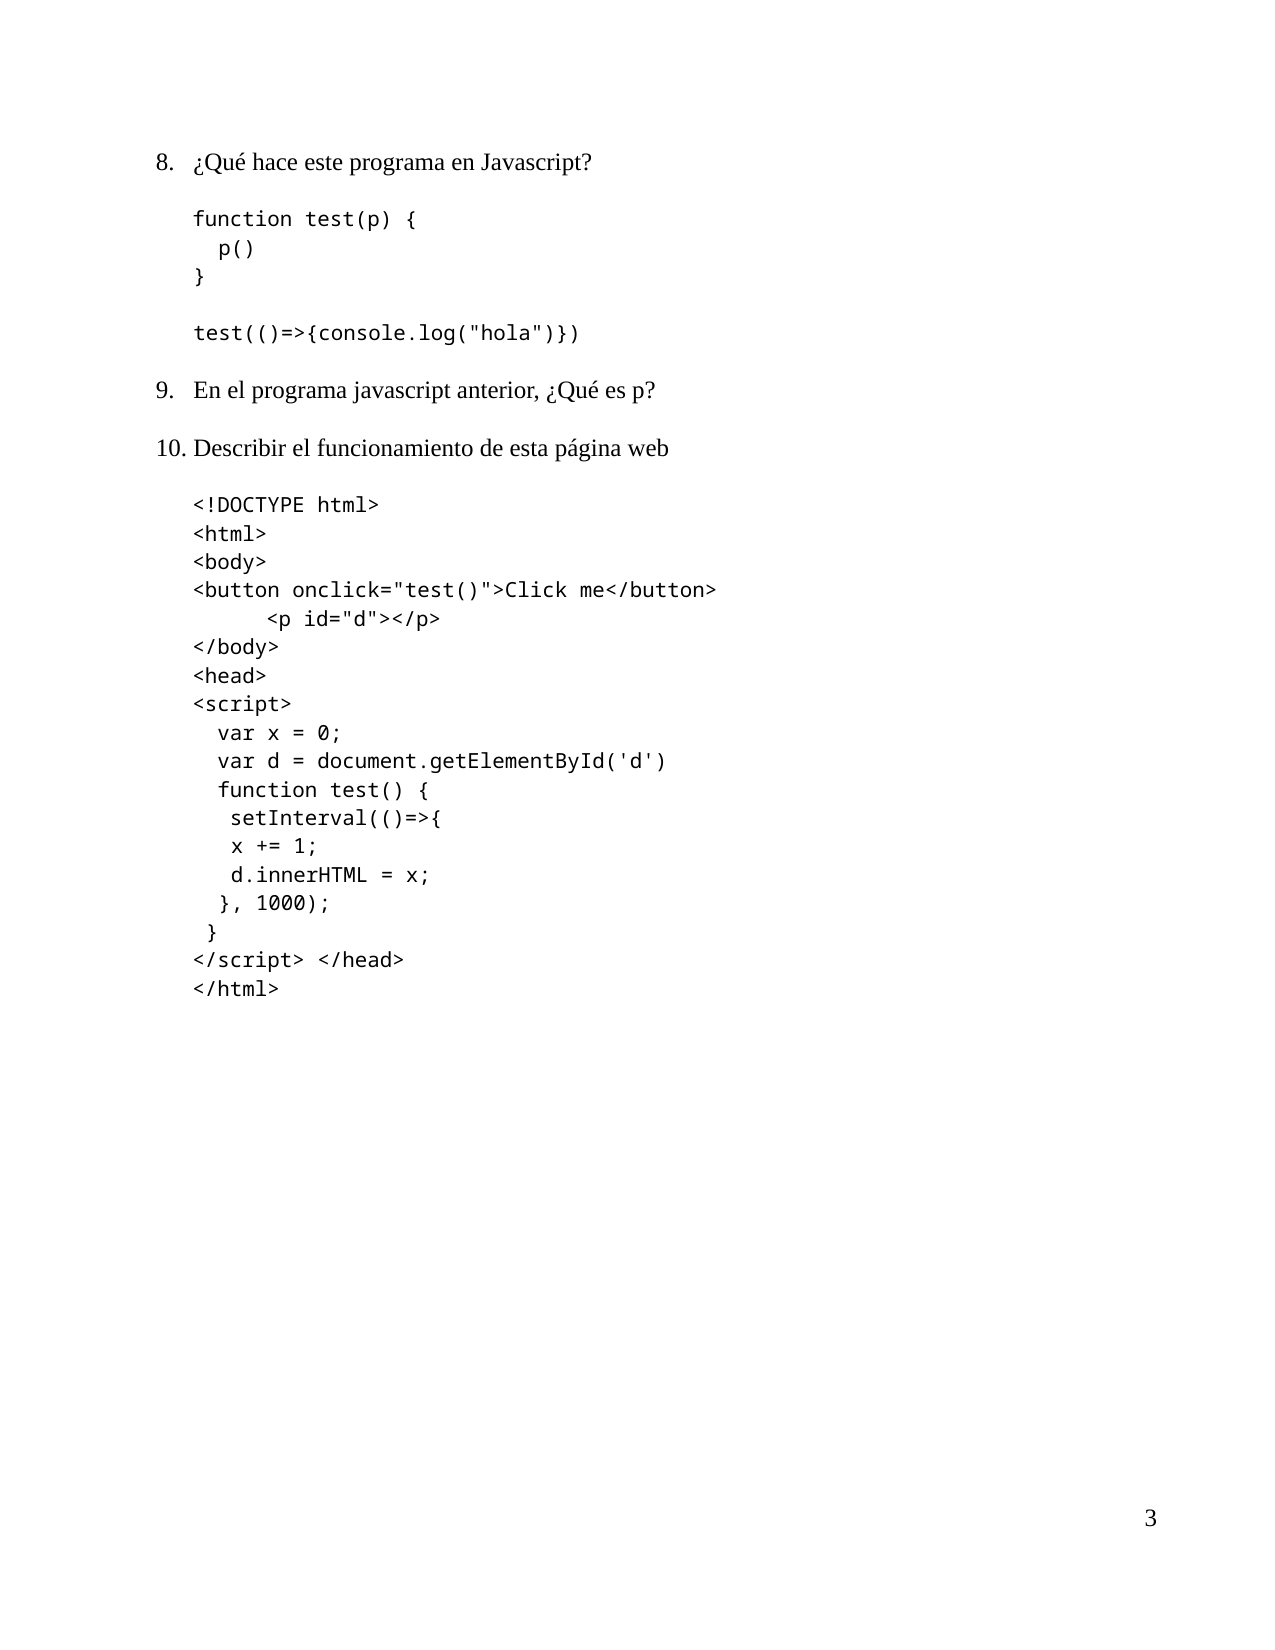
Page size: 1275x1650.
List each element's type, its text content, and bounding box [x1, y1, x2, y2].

list En el programa javascript anterior, ¿Qué es p? [156, 375, 1157, 404]
text </body> [118, 632, 1157, 661]
text </script> </head> [118, 945, 1157, 974]
text </html> [118, 974, 1157, 1002]
text var d = document.getElementById('d') [118, 746, 1157, 775]
text <p id="d"></p> [118, 604, 1157, 632]
text } [118, 917, 1157, 945]
text <head> [118, 661, 1157, 689]
text <button onclick="test()">Click me</button> [118, 576, 1157, 604]
text } [118, 261, 1157, 290]
text <script> [118, 689, 1157, 718]
text d.innerHTML = x; [118, 860, 1157, 888]
text test(()=>{console.log("hola")}) [118, 318, 1157, 347]
text setInterval(()=>{ [118, 803, 1157, 832]
text p() [118, 233, 1157, 261]
text function test() { [118, 775, 1157, 803]
text <html> [118, 519, 1157, 547]
text <!DOCTYPE html> [118, 490, 1157, 519]
text x += 1; [118, 832, 1157, 860]
text function test(p) { [118, 204, 1157, 233]
text var x = 0; [118, 718, 1157, 746]
text <body> [118, 547, 1157, 576]
text }, 1000); [118, 888, 1157, 917]
list Describir el funcionamiento de esta página web [156, 433, 1157, 462]
list ¿Qué hace este programa en Javascript? [156, 147, 1157, 176]
